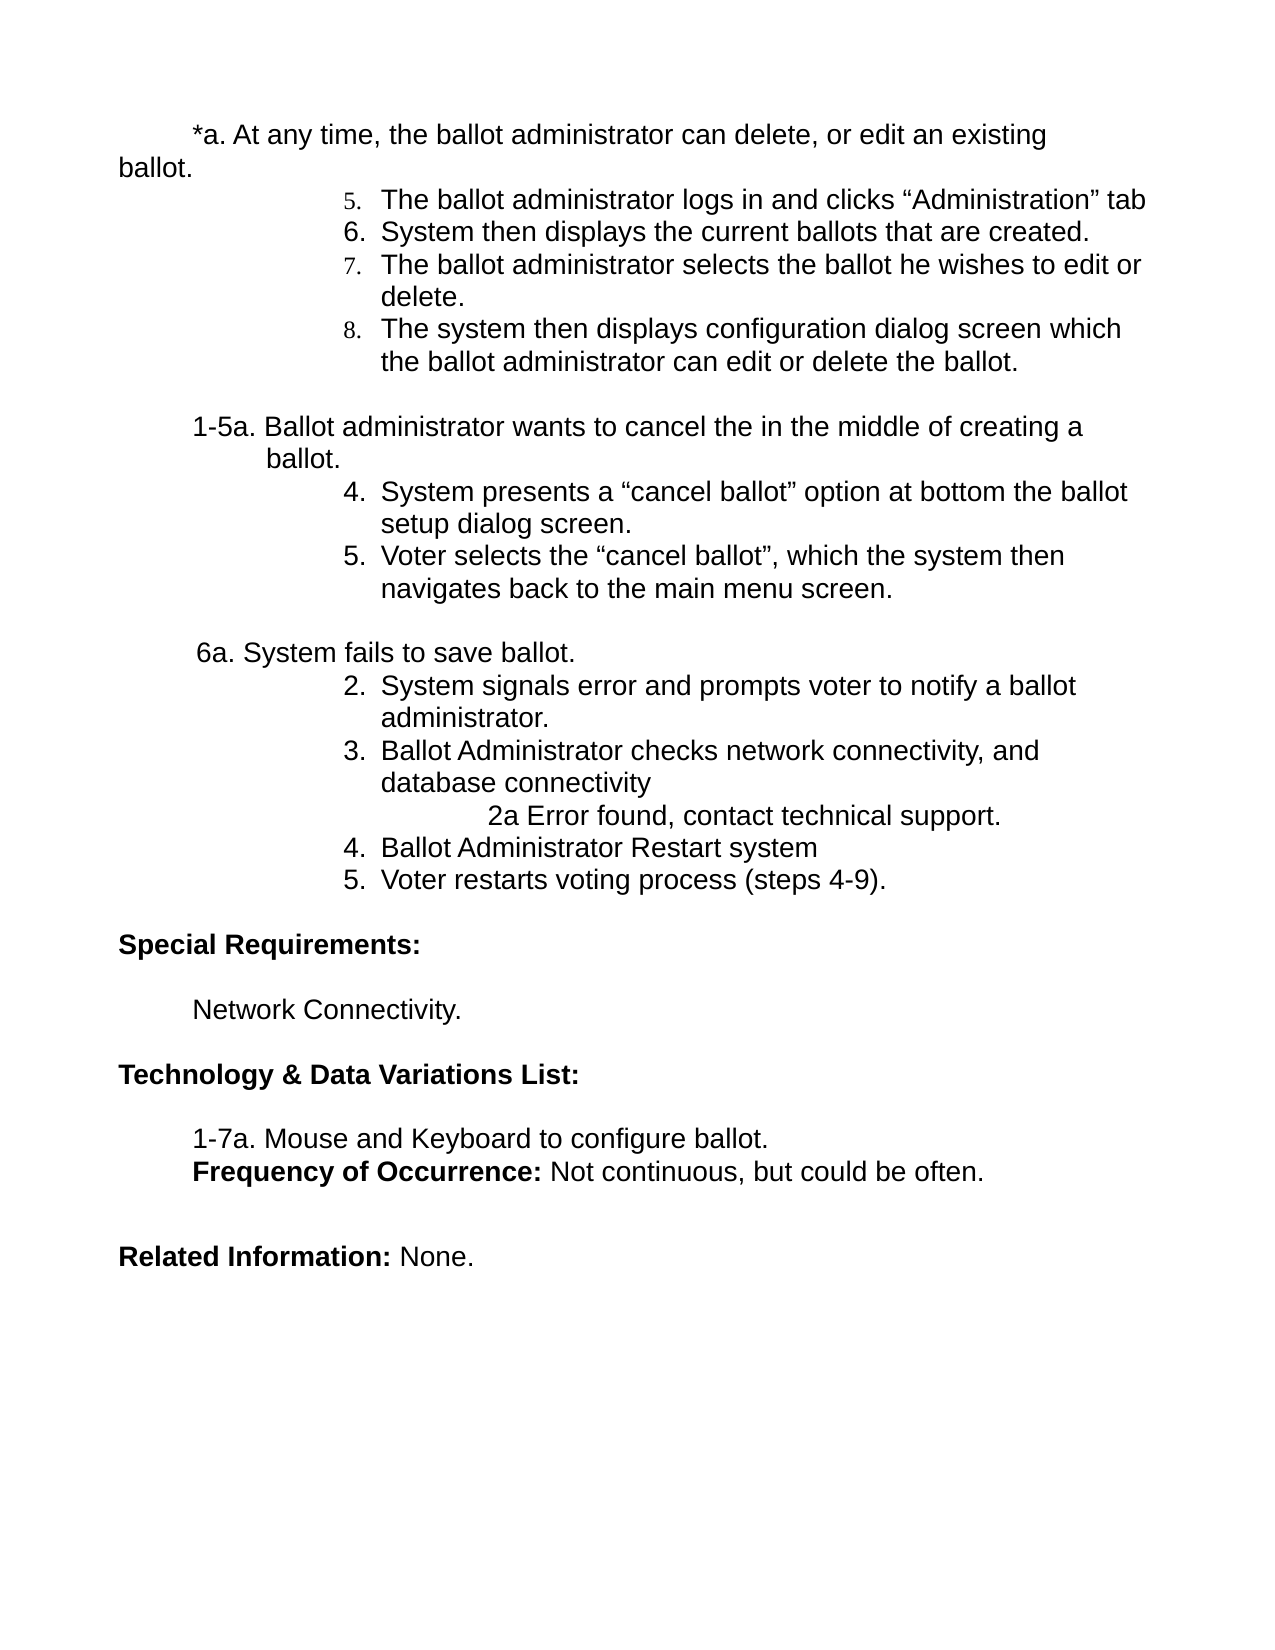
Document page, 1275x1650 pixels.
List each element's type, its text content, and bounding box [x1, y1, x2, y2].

text 2a Error found, contact technical support. [118, 798, 1157, 831]
subtitle Related Information: None. [118, 1240, 1157, 1273]
list System then displays the current ballots that are created. [343, 215, 1157, 248]
subtitle Special Requirements: [118, 928, 1157, 960]
list The ballot administrator selects the ballot he wishes to edit or delete. [343, 248, 1157, 312]
subtitle Technology & Data Variations List: [118, 1058, 1157, 1090]
list Ballot Administrator checks network connectivity, and database connectivity [343, 734, 1157, 798]
list Voter restarts voting process (steps 4-9). [343, 863, 1157, 896]
list System signals error and prompts voter to notify a ballot administrator. [343, 669, 1157, 734]
text Frequency of Occurrence: Not continuous, but could be often. [118, 1155, 1157, 1187]
text 1-5a. Ballot administrator wants to cancel the in the middle of creating a ballot. [118, 410, 1157, 474]
list System presents a “cancel ballot” option at bottom the ballot setup dialog screen. [343, 474, 1157, 539]
list The system then displays configuration dialog screen which the ballot administrator can edit or delete the ballot. [343, 312, 1157, 377]
list Ballot Administrator Restart system [343, 831, 1157, 863]
list The ballot administrator logs in and clicks “Administration” tab [343, 183, 1157, 215]
text 6a. System fails to save ballot. [118, 636, 1157, 669]
list Voter selects the “cancel ballot”, which the system then navigates back to the main menu screen. [343, 539, 1157, 604]
subtitle Network Connectivity. [118, 993, 1157, 1025]
text 1-7a. Mouse and Keyboard to configure ballot. [118, 1122, 1157, 1155]
text *a. At any time, the ballot administrator can delete, or edit an existing ballot. [118, 118, 1157, 183]
